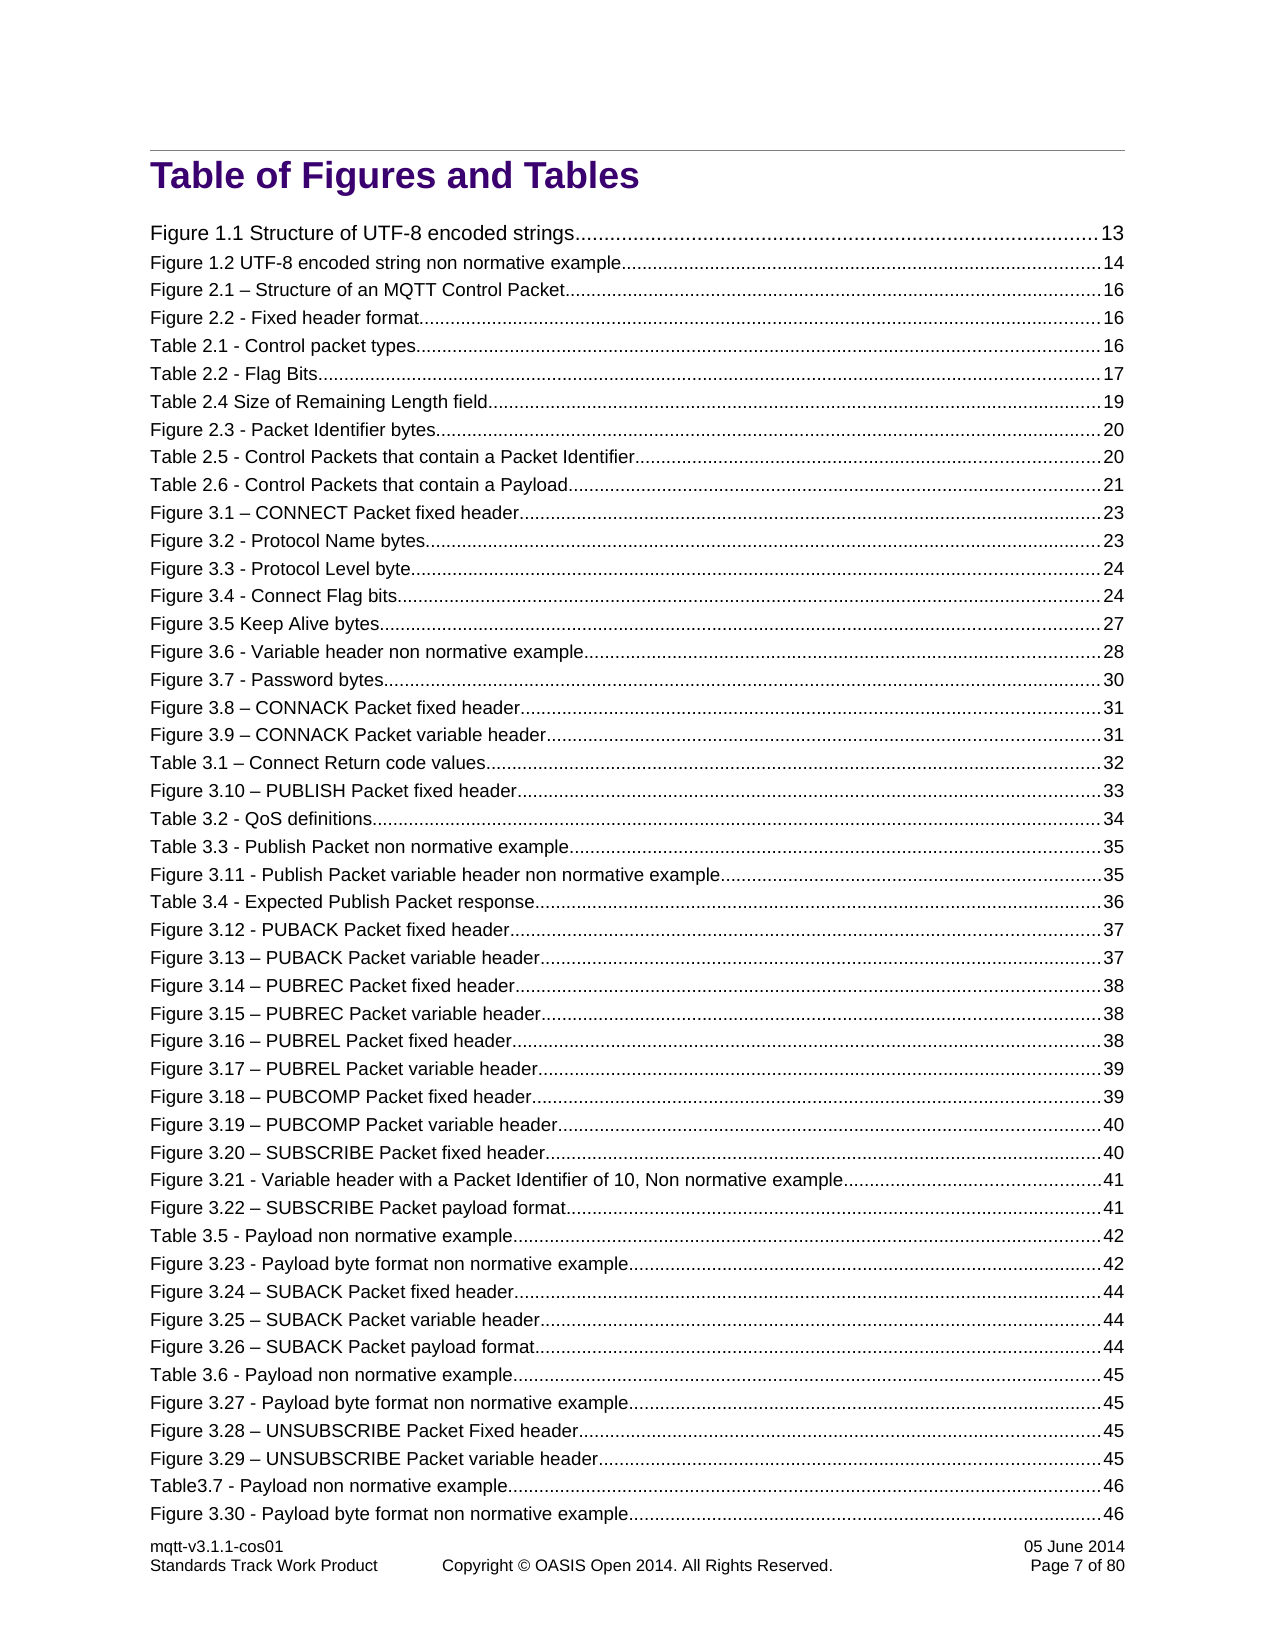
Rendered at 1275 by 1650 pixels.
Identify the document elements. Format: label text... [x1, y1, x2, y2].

text Figure 3.20 – SUBSCRIBE Packet fixed header 40 [150, 1141, 1125, 1163]
text Figure 3.25 – SUBACK Packet variable header 44 [150, 1308, 1125, 1330]
text Figure 3.28 – UNSUBSCRIBE Packet Fixed header 45 [150, 1419, 1125, 1441]
text Table 3.6 - Payload non normative example 45 [150, 1364, 1125, 1386]
text Figure 3.30 - Payload byte format non normative example 46 [150, 1503, 1125, 1524]
text Figure 2.1 – Structure of an MQTT Control Packet 16 [150, 279, 1125, 301]
text Table of Figures and Tables [150, 151, 1125, 196]
text Figure 3.22 – SUBSCRIBE Packet payload format 41 [150, 1197, 1125, 1219]
text Table 2.2 - Flag Bits 17 [150, 363, 1125, 384]
text Table3.7 - Payload non normative example 46 [150, 1475, 1125, 1497]
text Table 2.1 - Control packet types 16 [150, 335, 1125, 356]
text Figure 3.17 – PUBREL Packet variable header 39 [150, 1058, 1125, 1079]
text Table 3.4 - Expected Publish Packet response 36 [150, 891, 1125, 913]
text Table 3.2 - QoS definitions 34 [150, 808, 1125, 829]
text Figure 3.15 – PUBREC Packet variable header 38 [150, 1002, 1125, 1024]
text Figure 3.29 – UNSUBSCRIBE Packet variable header 45 [150, 1447, 1125, 1469]
text Figure 3.26 – SUBACK Packet payload format 44 [150, 1336, 1125, 1358]
text Figure 3.12 - PUBACK Packet fixed header 37 [150, 919, 1125, 941]
text Figure 3.3 - Protocol Level byte 24 [150, 557, 1125, 579]
text Figure 3.5 Keep Alive bytes 27 [150, 613, 1125, 634]
text Figure 3.18 – PUBCOMP Packet fixed header 39 [150, 1086, 1125, 1107]
text Figure 2.3 - Packet Identifier bytes 20 [150, 418, 1125, 440]
text Figure 3.8 – CONNACK Packet fixed header 31 [150, 696, 1125, 718]
text Table 2.6 - Control Packets that contain a Payload 21 [150, 474, 1125, 496]
text Figure 3.24 – SUBACK Packet fixed header 44 [150, 1281, 1125, 1302]
text Figure 3.11 - Publish Packet variable header non normative example 35 [150, 863, 1125, 885]
text Figure 1.1 Structure of UTF-8 encoded strings 13 [150, 221, 1125, 245]
text Figure 3.9 – CONNACK Packet variable header 31 [150, 724, 1125, 746]
text Figure 3.27 - Payload byte format non normative example 45 [150, 1392, 1125, 1413]
text Figure 3.13 – PUBACK Packet variable header 37 [150, 947, 1125, 968]
text Figure 3.4 - Connect Flag bits 24 [150, 585, 1125, 607]
text Figure 3.2 - Protocol Name bytes 23 [150, 529, 1125, 551]
text Figure 2.2 - Fixed header format 16 [150, 307, 1125, 329]
text Table 3.1 – Connect Return code values 32 [150, 752, 1125, 774]
text Figure 3.21 - Variable header with a Packet Identifier of 10, Non normative example 41 [150, 1169, 1125, 1191]
text Figure 1.2 UTF-8 encoded string non normative example 14 [150, 251, 1125, 273]
text Figure 3.6 - Variable header non normative example 28 [150, 641, 1125, 662]
text Table 2.4 Size of Remaining Length field 19 [150, 391, 1125, 412]
text Table 2.5 - Control Packets that contain a Packet Identifier 20 [150, 446, 1125, 468]
text Table 3.3 - Publish Packet non normative example 35 [150, 836, 1125, 857]
text Figure 3.7 - Password bytes 30 [150, 669, 1125, 690]
text Figure 3.19 – PUBCOMP Packet variable header 40 [150, 1114, 1125, 1135]
text Figure 3.16 – PUBREL Packet fixed header 38 [150, 1030, 1125, 1052]
text Figure 3.23 - Payload byte format non normative example 42 [150, 1253, 1125, 1274]
text Figure 3.10 – PUBLISH Packet fixed header 33 [150, 780, 1125, 801]
text Table 3.5 - Payload non normative example 42 [150, 1225, 1125, 1246]
text Figure 3.1 – CONNECT Packet fixed header 23 [150, 502, 1125, 523]
text Figure 3.14 – PUBREC Packet fixed header 38 [150, 974, 1125, 996]
